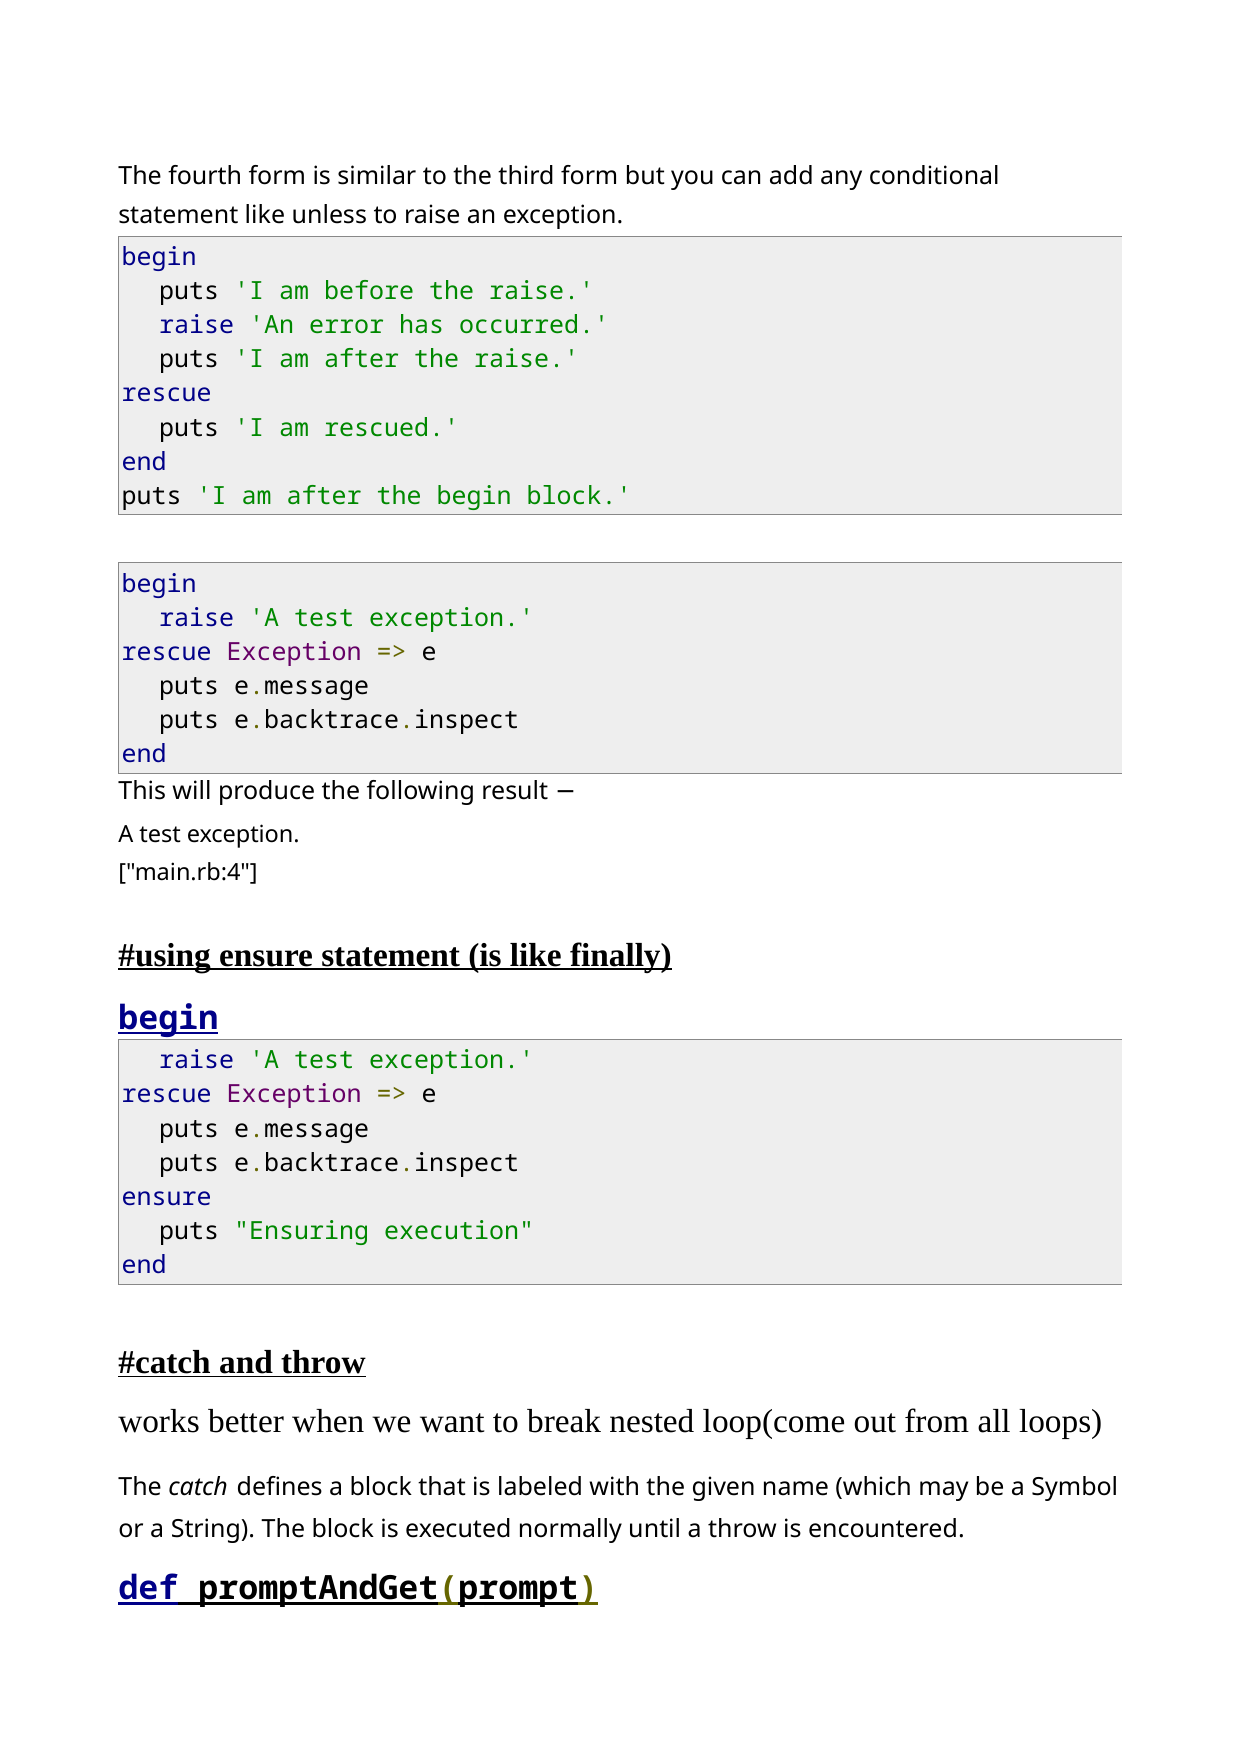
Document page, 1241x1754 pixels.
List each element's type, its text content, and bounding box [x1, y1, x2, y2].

text The catch defines a block that is labeled with the given name (which may be a Symbol or a String). The block is executed normally until a throw is encountered. [118, 1460, 1122, 1544]
text This will produce the following result − [118, 774, 1122, 807]
text puts 'I am after the begin block.' [119, 474, 1122, 514]
text puts e.message [119, 1107, 1122, 1141]
text #using ensure statement (is like finally) [118, 935, 1122, 973]
text puts e.message [119, 664, 1122, 698]
text ["main.rb:4"] [118, 850, 1122, 887]
text works better when we want to break nested loop(come out from all loops) [118, 1401, 1122, 1439]
text raise 'A test exception.' [119, 596, 1122, 630]
text rescue Exception => e [119, 630, 1122, 664]
text A test exception. [118, 812, 1122, 850]
text end [119, 732, 1122, 773]
text puts e.backtrace.inspect [119, 1141, 1122, 1175]
text The fourth form is similar to the third form but you can add any conditional statement like unless to raise an exception. [118, 157, 1122, 231]
text puts 'I am before the raise.' [119, 270, 1122, 304]
text begin [118, 993, 1122, 1039]
text raise 'A test exception.' [119, 1040, 1122, 1073]
text puts "Ensuring execution" [119, 1209, 1122, 1243]
text begin [119, 237, 1122, 270]
text end [119, 440, 1122, 474]
text ensure [119, 1175, 1122, 1209]
text rescue Exception => e [119, 1073, 1122, 1107]
text rescue [119, 372, 1122, 406]
text raise 'An error has occurred.' [119, 304, 1122, 338]
text puts e.backtrace.inspect [119, 698, 1122, 732]
text puts 'I am rescued.' [119, 406, 1122, 440]
text puts 'I am after the raise.' [119, 338, 1122, 372]
text end [119, 1243, 1122, 1284]
text begin [119, 563, 1122, 596]
text #catch and throw [118, 1342, 1122, 1381]
text def promptAndGet(prompt) [118, 1564, 1122, 1609]
